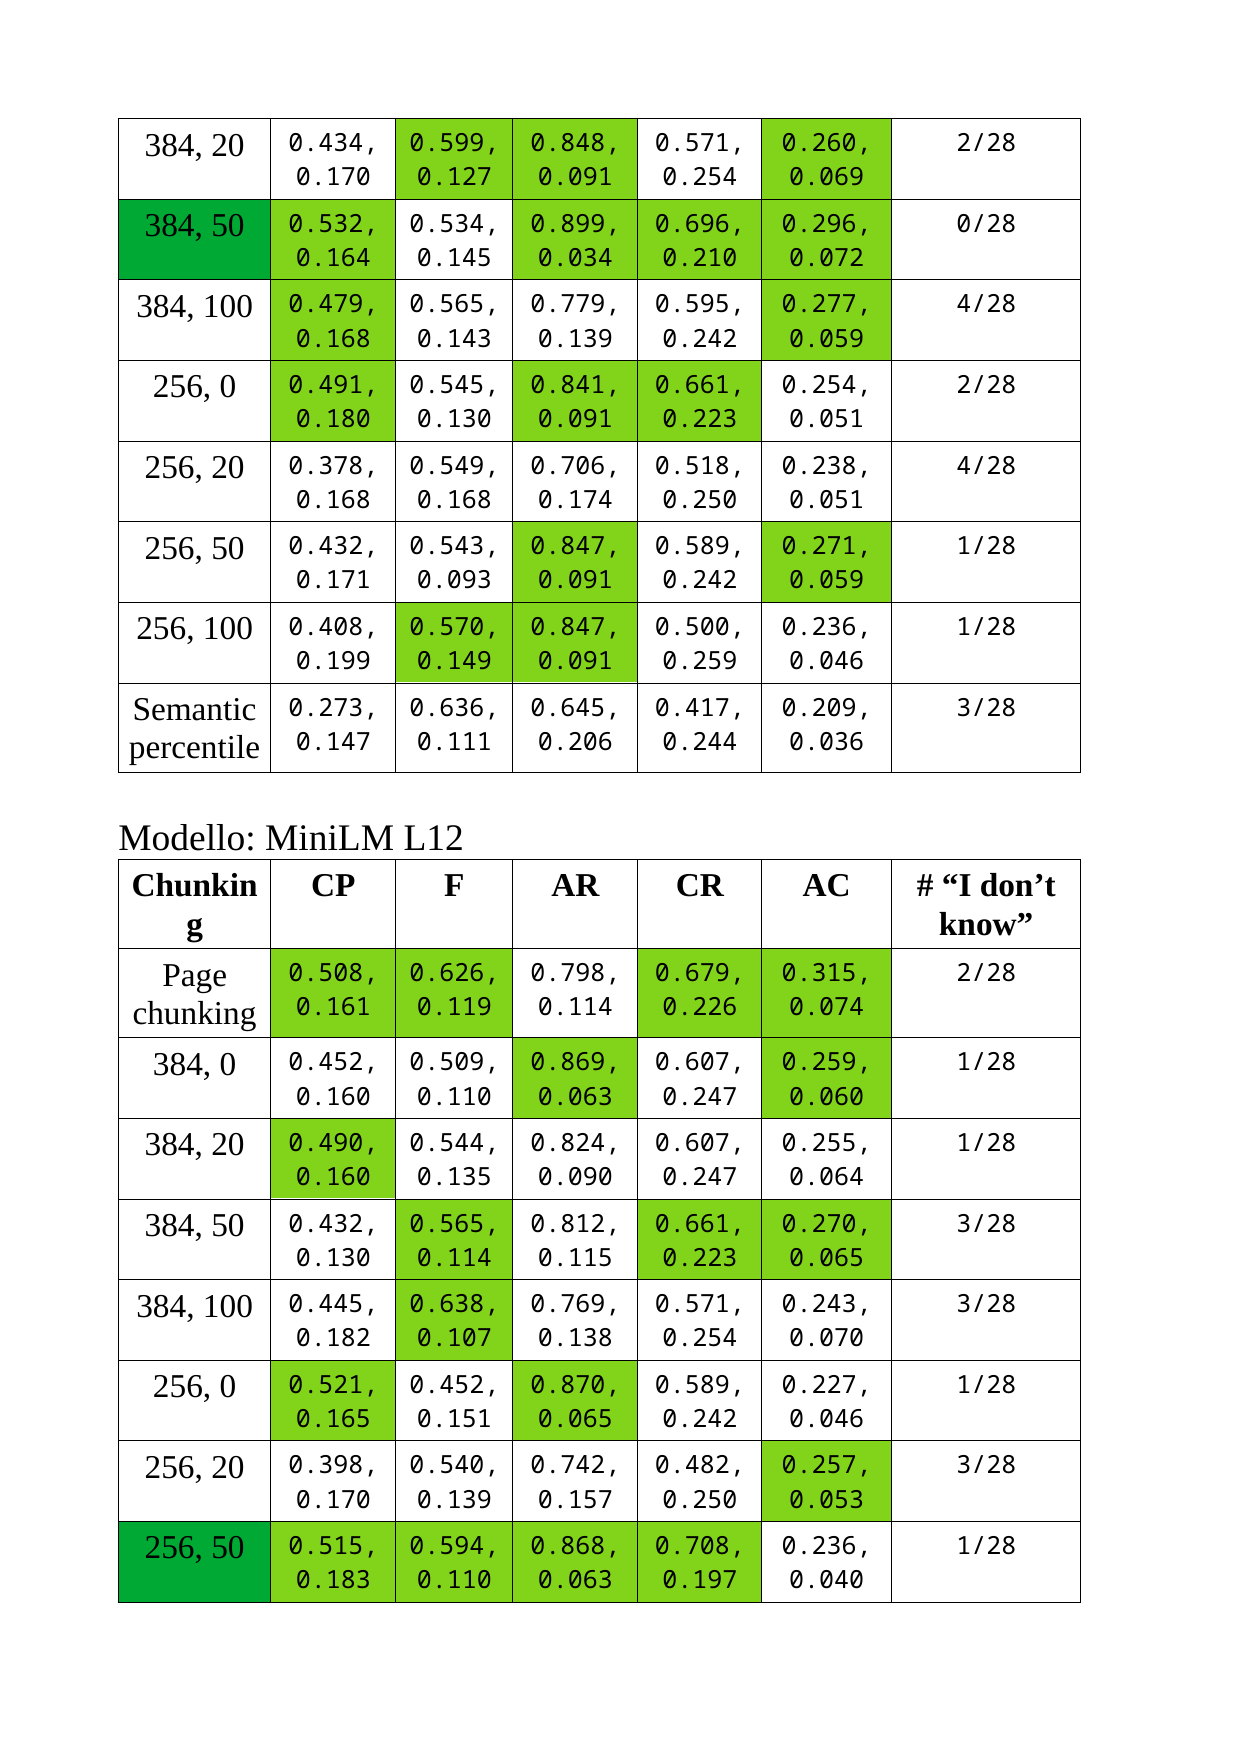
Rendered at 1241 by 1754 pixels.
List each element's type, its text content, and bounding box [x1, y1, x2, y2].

table_cell 0.847, 0.091 [513, 603, 637, 682]
table_cell 0.227, 0.046 [762, 1361, 891, 1440]
table_cell 0.638, 0.107 [396, 1280, 512, 1360]
table_cell 0.594, 0.110 [396, 1522, 512, 1602]
table_cell 0.899, 0.034 [513, 200, 637, 279]
table_cell 0.589, 0.242 [638, 522, 761, 602]
table_cell 0.270, 0.065 [762, 1200, 891, 1279]
table_header CP [271, 860, 395, 948]
table_cell 0.296, 0.072 [762, 200, 891, 279]
table_cell 0.515, 0.183 [271, 1522, 395, 1602]
table_cell 0.595, 0.242 [638, 280, 761, 360]
table_cell 256, 50 [119, 522, 270, 602]
table_cell 256, 0 [119, 1361, 270, 1440]
table_cell 0.868, 0.063 [513, 1522, 637, 1602]
table_cell 0.236, 0.046 [762, 603, 891, 682]
table_cell 0.521, 0.165 [271, 1361, 395, 1440]
table_cell 0.482, 0.250 [638, 1441, 761, 1521]
table_cell 0.869, 0.063 [513, 1038, 637, 1118]
table_cell 0.769, 0.138 [513, 1280, 637, 1360]
table_cell 4/28 [892, 280, 1080, 360]
table_cell 0.848, 0.091 [513, 119, 637, 199]
table_cell 384, 50 [119, 200, 270, 279]
table_cell 1/28 [892, 1522, 1080, 1602]
table_cell 0.544, 0.135 [396, 1119, 512, 1198]
table_cell 256, 100 [119, 603, 270, 682]
table_cell 384, 0 [119, 1038, 270, 1118]
table_cell 0.445, 0.182 [271, 1280, 395, 1360]
table_cell 2/28 [892, 119, 1080, 199]
table_cell 0.589, 0.242 [638, 1361, 761, 1440]
table_cell 0.491, 0.180 [271, 361, 395, 441]
table_cell 0.260, 0.069 [762, 119, 891, 199]
table_cell 0.408, 0.199 [271, 603, 395, 682]
table_cell 1/28 [892, 522, 1080, 602]
table_cell 0.500, 0.259 [638, 603, 761, 682]
table_cell 0.599, 0.127 [396, 119, 512, 199]
table_cell 0.417, 0.244 [638, 684, 761, 772]
table_cell 0.452, 0.160 [271, 1038, 395, 1118]
table_cell 0.378, 0.168 [271, 442, 395, 521]
table_cell 0.549, 0.168 [396, 442, 512, 521]
table_cell 1/28 [892, 1038, 1080, 1118]
table_cell 0.434, 0.170 [271, 119, 395, 199]
table_cell 0.273, 0.147 [271, 684, 395, 772]
table_cell 0.661, 0.223 [638, 361, 761, 441]
table_cell 0.706, 0.174 [513, 442, 637, 521]
table_cell 0.708, 0.197 [638, 1522, 761, 1602]
table_cell 0.238, 0.051 [762, 442, 891, 521]
table_cell 0.679, 0.226 [638, 949, 761, 1037]
table_cell 3/28 [892, 684, 1080, 772]
table_cell 0.432, 0.130 [271, 1200, 395, 1279]
table_header F [396, 860, 512, 948]
table_cell 0.518, 0.250 [638, 442, 761, 521]
table_cell 0.565, 0.114 [396, 1200, 512, 1279]
table_header AC [762, 860, 891, 948]
table_cell 0.607, 0.247 [638, 1038, 761, 1118]
table_cell 0.236, 0.040 [762, 1522, 891, 1602]
table_cell 0.540, 0.139 [396, 1441, 512, 1521]
table_cell 0.812, 0.115 [513, 1200, 637, 1279]
table_cell 0.508, 0.161 [271, 949, 395, 1037]
table_cell 0.847, 0.091 [513, 522, 637, 602]
table_cell 2/28 [892, 361, 1080, 441]
table_cell 0/28 [892, 200, 1080, 279]
table_cell 0.742, 0.157 [513, 1441, 637, 1521]
table_cell Semantic percentile [119, 684, 270, 772]
table_cell 0.277, 0.059 [762, 280, 891, 360]
table_cell 0.607, 0.247 [638, 1119, 761, 1198]
table_cell 384, 50 [119, 1200, 270, 1279]
table_cell 256, 50 [119, 1522, 270, 1602]
text Modello: MiniLM L12 [118, 816, 1122, 859]
table_cell 0.626, 0.119 [396, 949, 512, 1037]
table_cell 3/28 [892, 1441, 1080, 1521]
table_cell 0.479, 0.168 [271, 280, 395, 360]
table_cell 0.534, 0.145 [396, 200, 512, 279]
table_cell 256, 20 [119, 442, 270, 521]
table_cell 0.636, 0.111 [396, 684, 512, 772]
table_cell 0.570, 0.149 [396, 603, 512, 682]
table_cell 0.254, 0.051 [762, 361, 891, 441]
table_cell 0.257, 0.053 [762, 1441, 891, 1521]
table_cell 1/28 [892, 1119, 1080, 1198]
table_cell 1/28 [892, 603, 1080, 682]
table_cell 0.452, 0.151 [396, 1361, 512, 1440]
table_cell 256, 0 [119, 361, 270, 441]
table_cell Page chunking [119, 949, 270, 1037]
table_cell 0.545, 0.130 [396, 361, 512, 441]
table_cell 0.315, 0.074 [762, 949, 891, 1037]
table_cell 0.255, 0.064 [762, 1119, 891, 1198]
table_cell 0.243, 0.070 [762, 1280, 891, 1360]
table_header AR [513, 860, 637, 948]
table_cell 0.532, 0.164 [271, 200, 395, 279]
table_cell 0.490, 0.160 [271, 1119, 395, 1198]
table_cell 0.432, 0.171 [271, 522, 395, 602]
table_cell 384, 100 [119, 1280, 270, 1360]
table_cell 2/28 [892, 949, 1080, 1037]
table_cell 0.870, 0.065 [513, 1361, 637, 1440]
table_header # “I don’t know” [892, 860, 1080, 948]
table_cell 256, 20 [119, 1441, 270, 1521]
table_cell 0.571, 0.254 [638, 1280, 761, 1360]
table_cell 384, 20 [119, 119, 270, 199]
table_header Chunking [119, 860, 270, 948]
table_cell 0.841, 0.091 [513, 361, 637, 441]
table_cell 0.398, 0.170 [271, 1441, 395, 1521]
table_cell 0.571, 0.254 [638, 119, 761, 199]
table_cell 384, 100 [119, 280, 270, 360]
table_cell 3/28 [892, 1200, 1080, 1279]
table_cell 3/28 [892, 1280, 1080, 1360]
table_cell 0.824, 0.090 [513, 1119, 637, 1198]
table_cell 0.509, 0.110 [396, 1038, 512, 1118]
table_cell 0.259, 0.060 [762, 1038, 891, 1118]
table_cell 0.645, 0.206 [513, 684, 637, 772]
table_header CR [638, 860, 761, 948]
table_cell 0.696, 0.210 [638, 200, 761, 279]
table_cell 4/28 [892, 442, 1080, 521]
table_cell 1/28 [892, 1361, 1080, 1440]
table_cell 0.565, 0.143 [396, 280, 512, 360]
table_cell 0.661, 0.223 [638, 1200, 761, 1279]
table_cell 0.209, 0.036 [762, 684, 891, 772]
table_cell 0.779, 0.139 [513, 280, 637, 360]
table_cell 0.271, 0.059 [762, 522, 891, 602]
table_cell 0.543, 0.093 [396, 522, 512, 602]
table_cell 0.798, 0.114 [513, 949, 637, 1037]
table_cell 384, 20 [119, 1119, 270, 1198]
